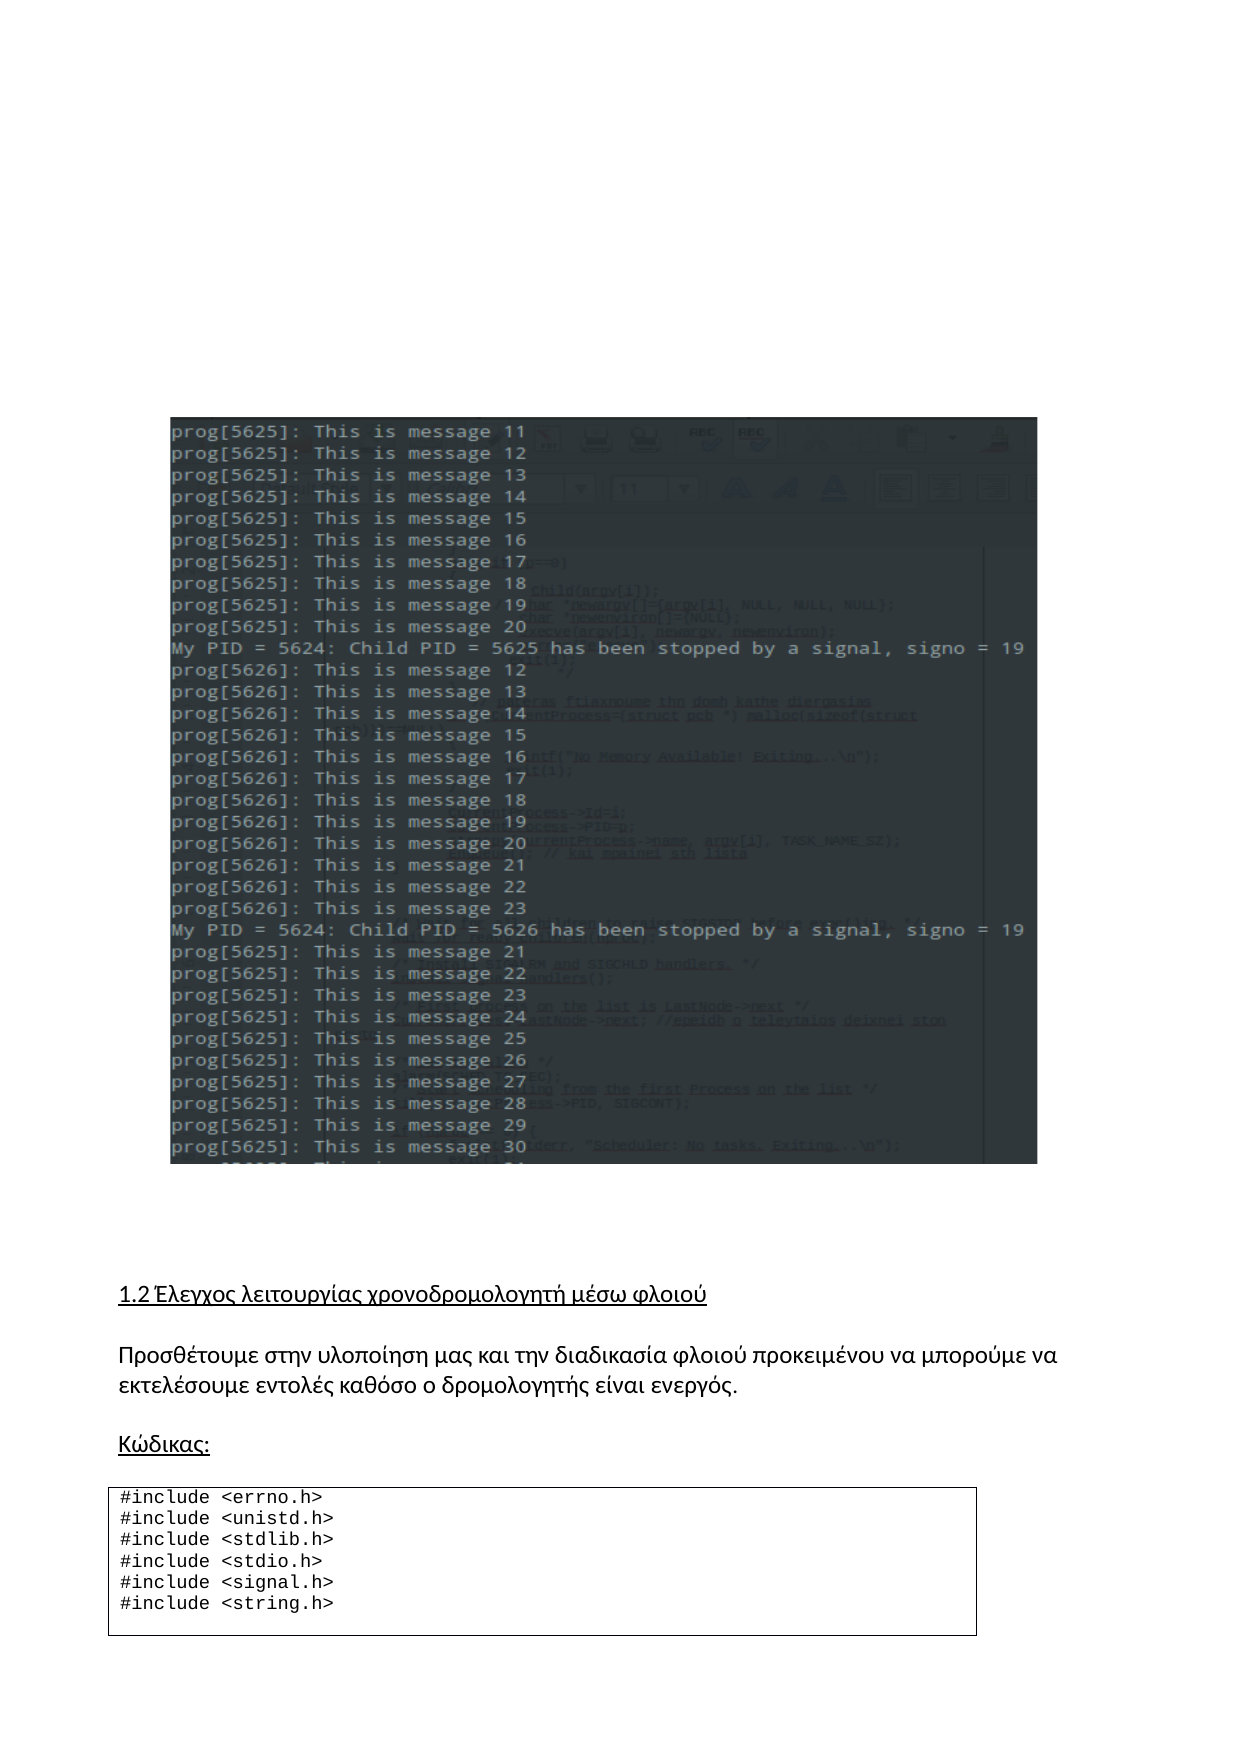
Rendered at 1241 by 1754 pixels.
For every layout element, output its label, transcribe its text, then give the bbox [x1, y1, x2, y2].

table_header #include <errno.h> #include <unistd.h> #include <stdlib.h> #include <stdio.h> #include <signal.h> #include <string.h> [109, 1488, 976, 1635]
text Κώδικας: [118, 1428, 1122, 1458]
picture [170, 417, 1038, 1164]
text 1.2 Έλεγχος λειτουργίας χρονοδρομολογητή μέσω φλοιού Προσθέτουμε στην υλοποίηση μας και την διαδικασία φλοιού προκειμένου να μπορούμε να εκτελέσουμε εντολές καθόσο ο δρομολογητής είναι ενεργός. [118, 1278, 1122, 1400]
